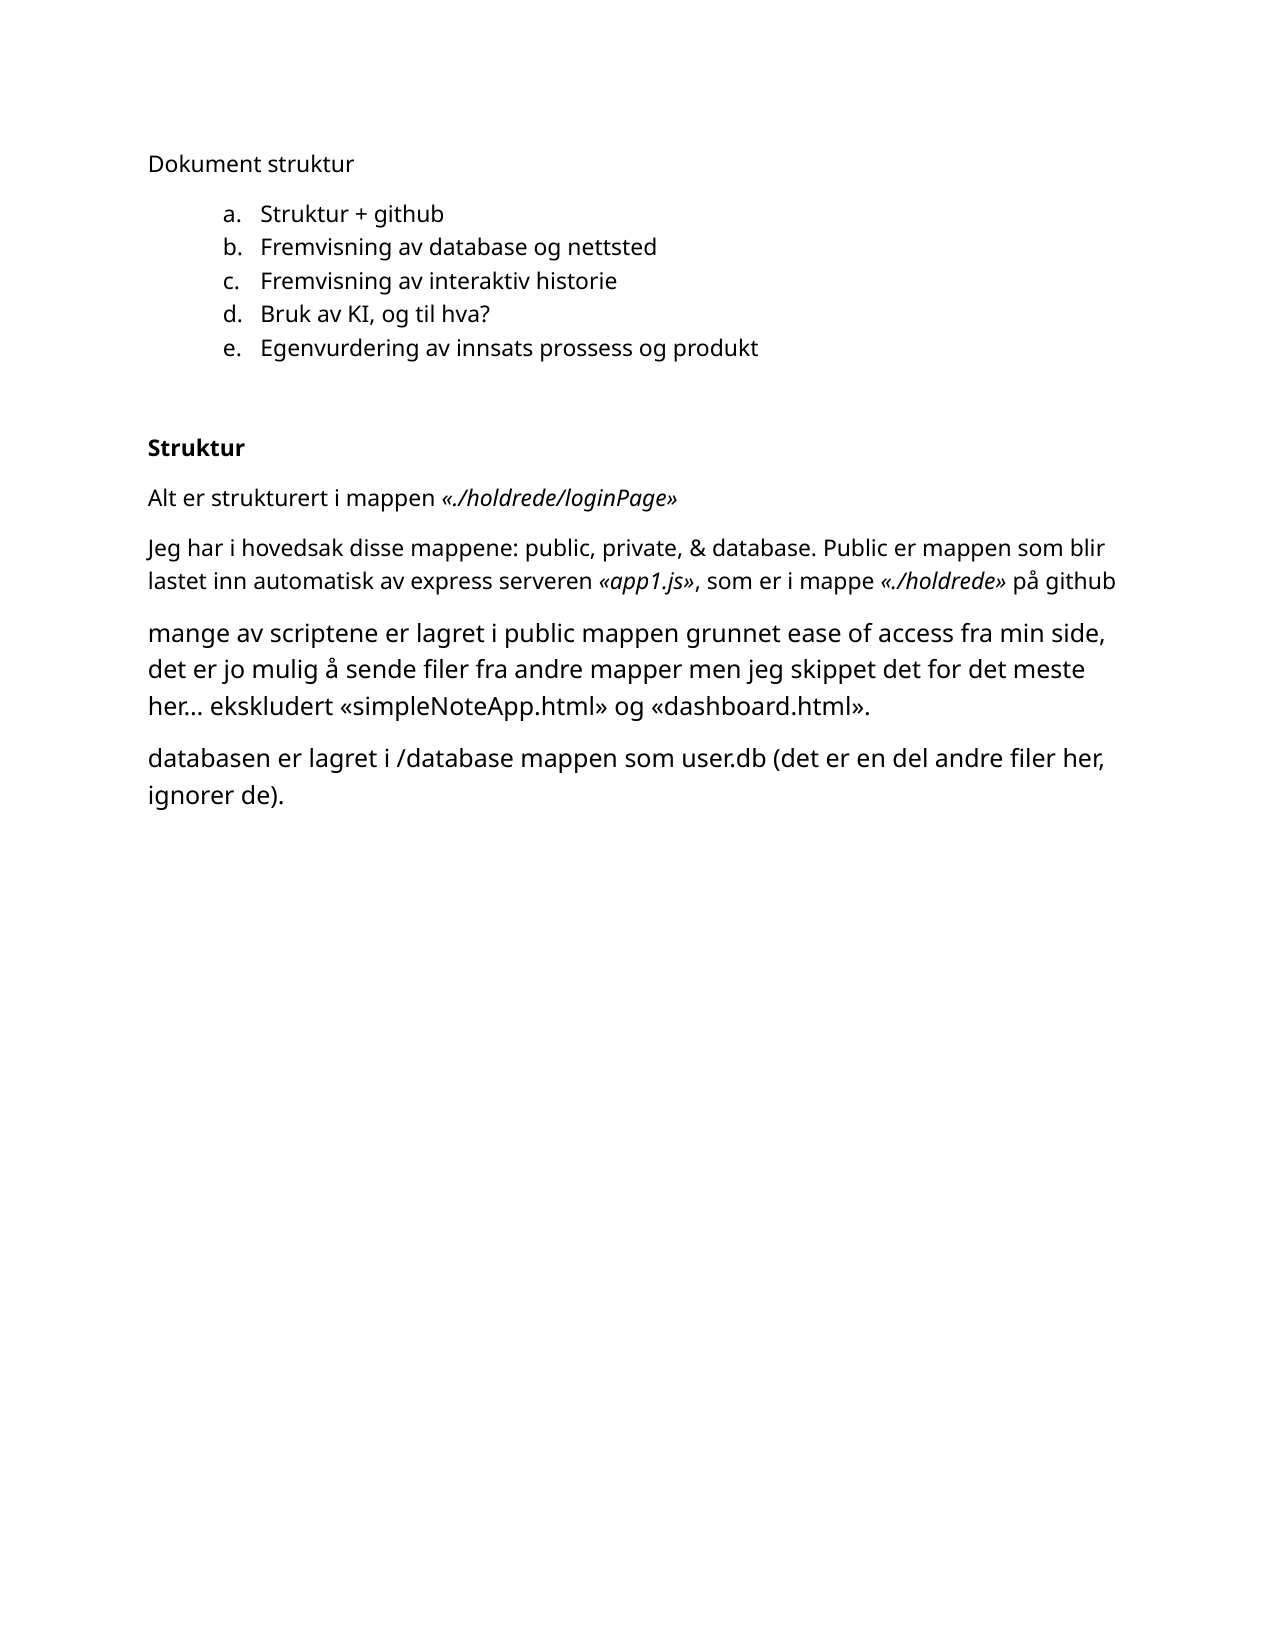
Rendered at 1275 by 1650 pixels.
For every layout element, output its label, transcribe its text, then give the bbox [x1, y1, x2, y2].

text Alt er strukturert i mappen «./holdrede/loginPage» [148, 482, 1127, 513]
text Jeg har i hovedsak disse mappene: public, private, & database. Public er mappen som blir lastet inn automatisk av express serveren «app1.js», som er i mappe «./holdrede» på github [148, 532, 1127, 597]
list Fremvisning av interaktiv historie [223, 264, 1127, 296]
text Struktur [148, 432, 1127, 463]
text databasen er lagret i /database mappen som user.db (det er en del andre filer her, ignorer de). [148, 741, 1127, 812]
text mange av scriptene er lagret i public mappen grunnet ease of access fra min side, det er jo mulig å sende filer fra andre mapper men jeg skippet det for det meste her… ekskludert «simpleNoteApp.html» og «dashboard.html». [148, 615, 1127, 722]
list Egenvurdering av innsats prossess og produkt [223, 331, 1127, 363]
list Bruk av KI, og til hva? [223, 298, 1127, 329]
list Fremvisning av database og nettsted [223, 231, 1127, 262]
text Dokument struktur [148, 148, 1127, 179]
list Struktur + github [223, 198, 1127, 229]
